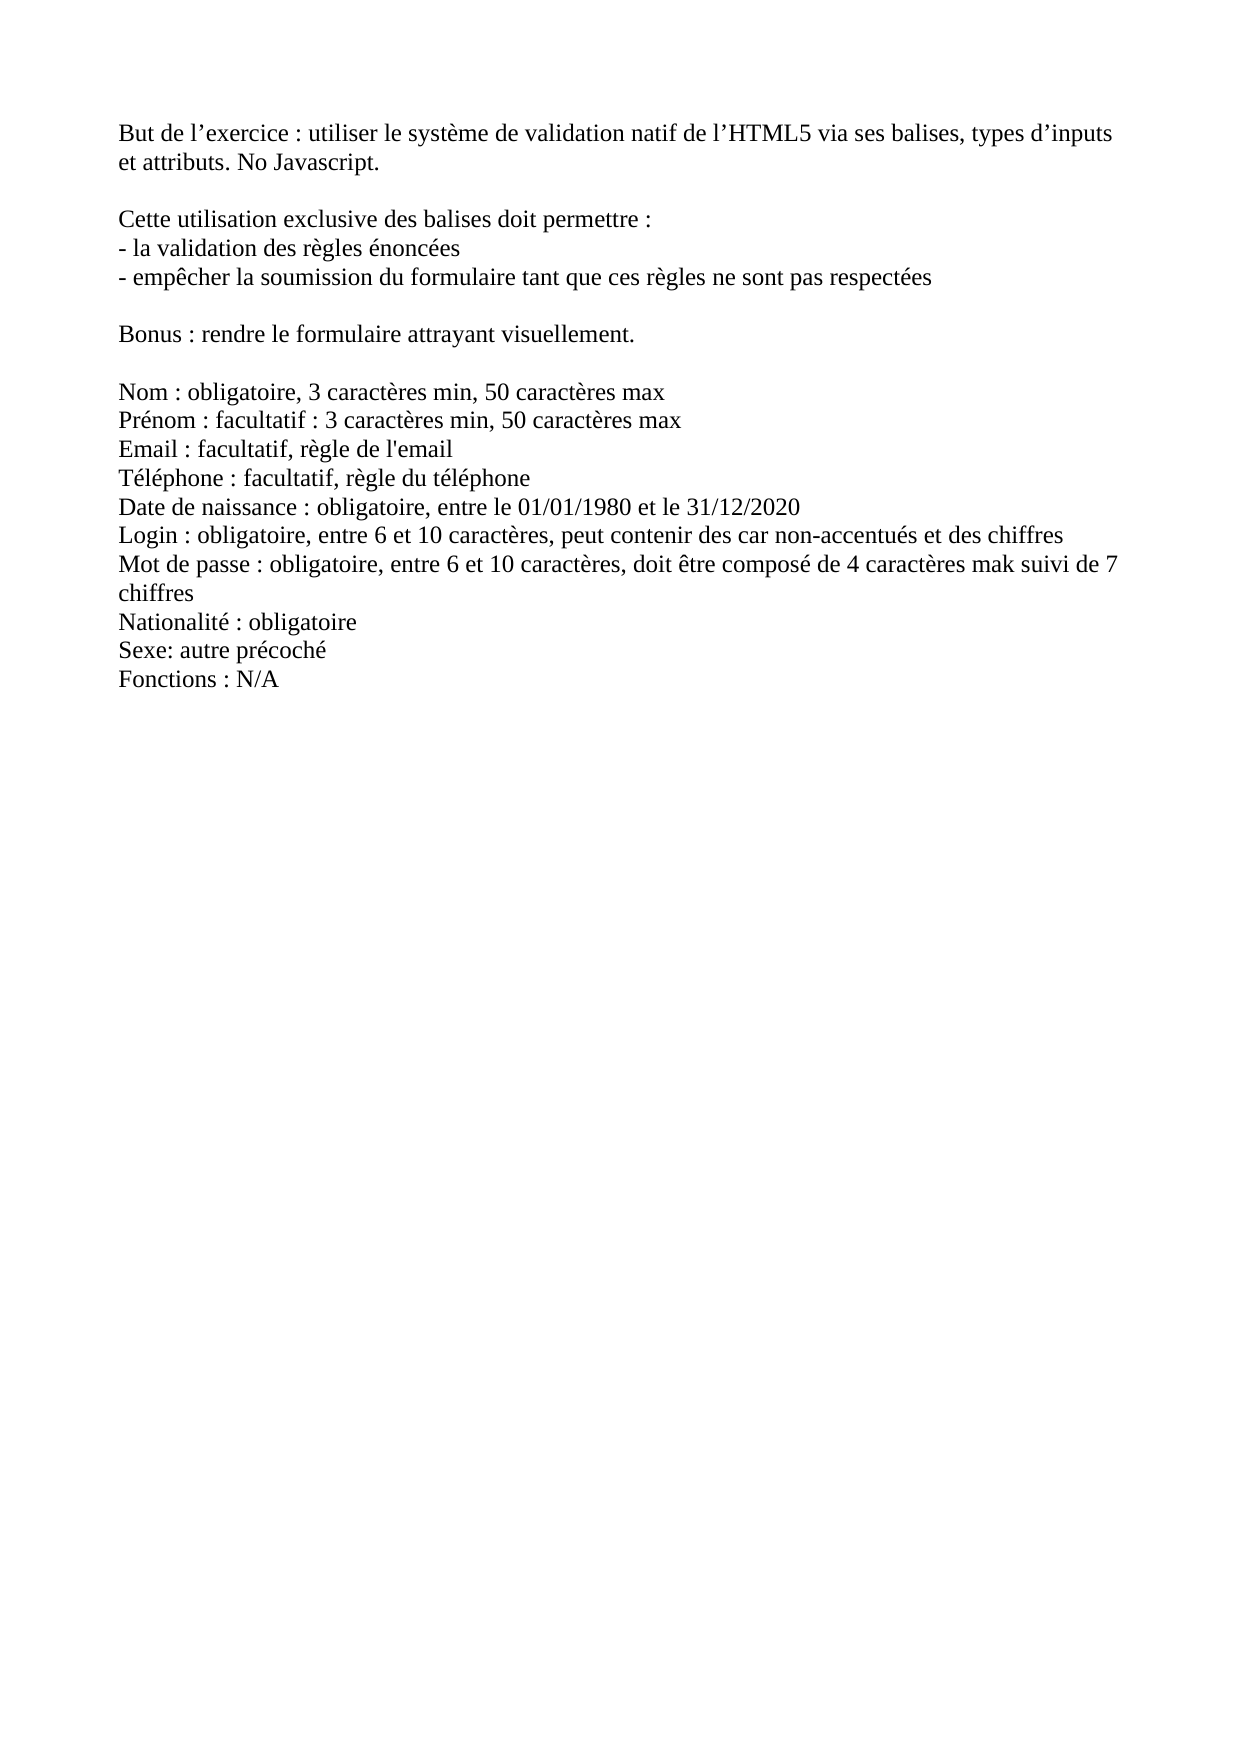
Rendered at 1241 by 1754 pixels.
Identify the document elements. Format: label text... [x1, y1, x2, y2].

text Mot de passe : obligatoire, entre 6 et 10 caractères, doit être composé de 4 caractères mak suivi de 7 chiffres [118, 549, 1122, 607]
text Fonctions : N/A [118, 664, 1122, 693]
text - empêcher la soumission du formulaire tant que ces règles ne sont pas respectées [118, 262, 1122, 291]
text Login : obligatoire, entre 6 et 10 caractères, peut contenir des car non-accentués et des chiffres [118, 521, 1122, 549]
text Email : facultatif, règle de l'email [118, 434, 1122, 463]
text Nom : obligatoire, 3 caractères min, 50 caractères max [118, 377, 1122, 406]
text Sexe: autre précoché [118, 636, 1122, 664]
text Prénom : facultatif : 3 caractères min, 50 caractères max [118, 406, 1122, 434]
text Nationalité : obligatoire [118, 607, 1122, 636]
text Bonus : rendre le formulaire attrayant visuellement. [118, 319, 1122, 348]
text - la validation des règles énoncées [118, 233, 1122, 262]
text But de l’exercice : utiliser le système de validation natif de l’HTML5 via ses balises, types d’inputs et attributs. No Javascript. [118, 118, 1122, 176]
text Téléphone : facultatif, règle du téléphone [118, 463, 1122, 492]
text Cette utilisation exclusive des balises doit permettre : [118, 204, 1122, 233]
text Date de naissance : obligatoire, entre le 01/01/1980 et le 31/12/2020 [118, 492, 1122, 521]
